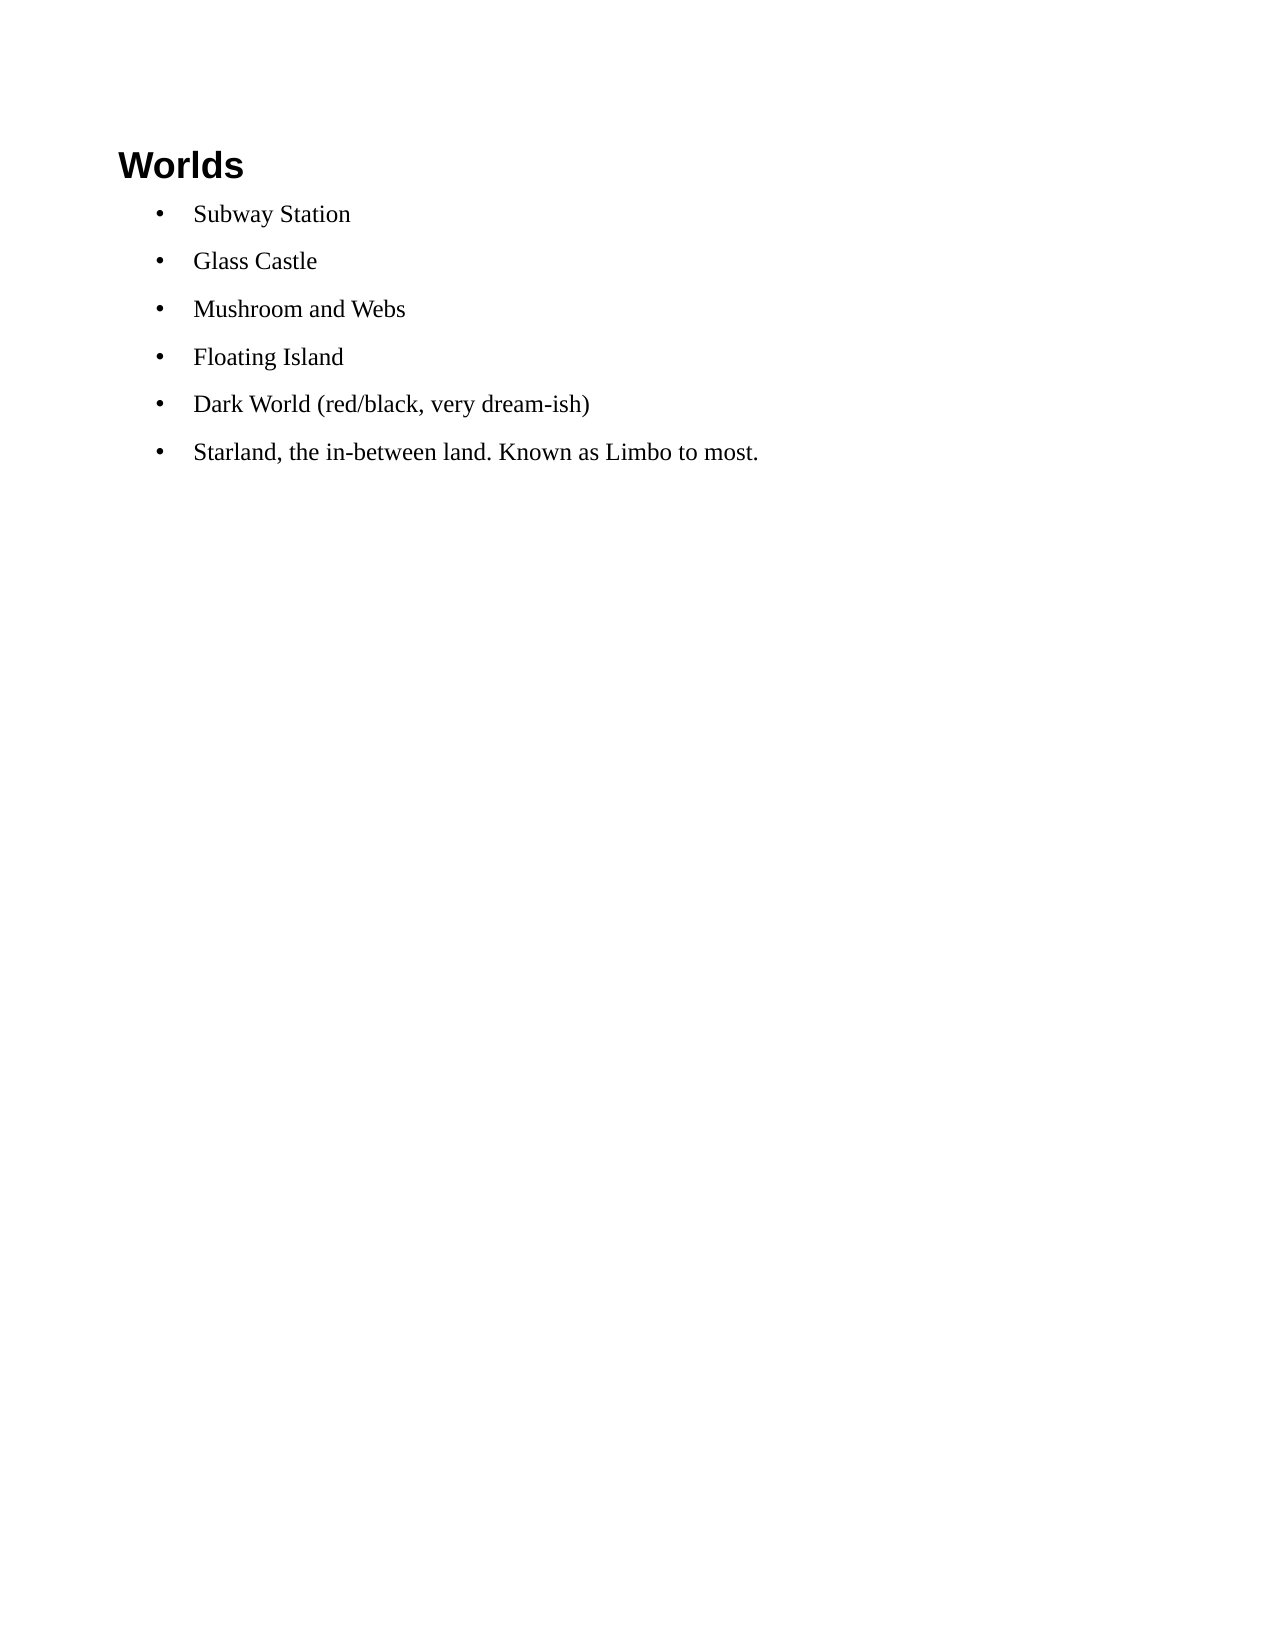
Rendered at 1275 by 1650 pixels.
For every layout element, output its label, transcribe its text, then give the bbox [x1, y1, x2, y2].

list Mushroom and Webs [156, 294, 1157, 323]
list Glass Castle [156, 246, 1157, 275]
list Starland, the in-between land. Known as Limbo to most. [156, 437, 1157, 466]
subtitle Worlds [118, 143, 1157, 186]
list Subway Station [156, 199, 1157, 227]
list Floating Island [156, 342, 1157, 370]
list Dark World (red/black, very dream-ish) [156, 389, 1157, 418]
